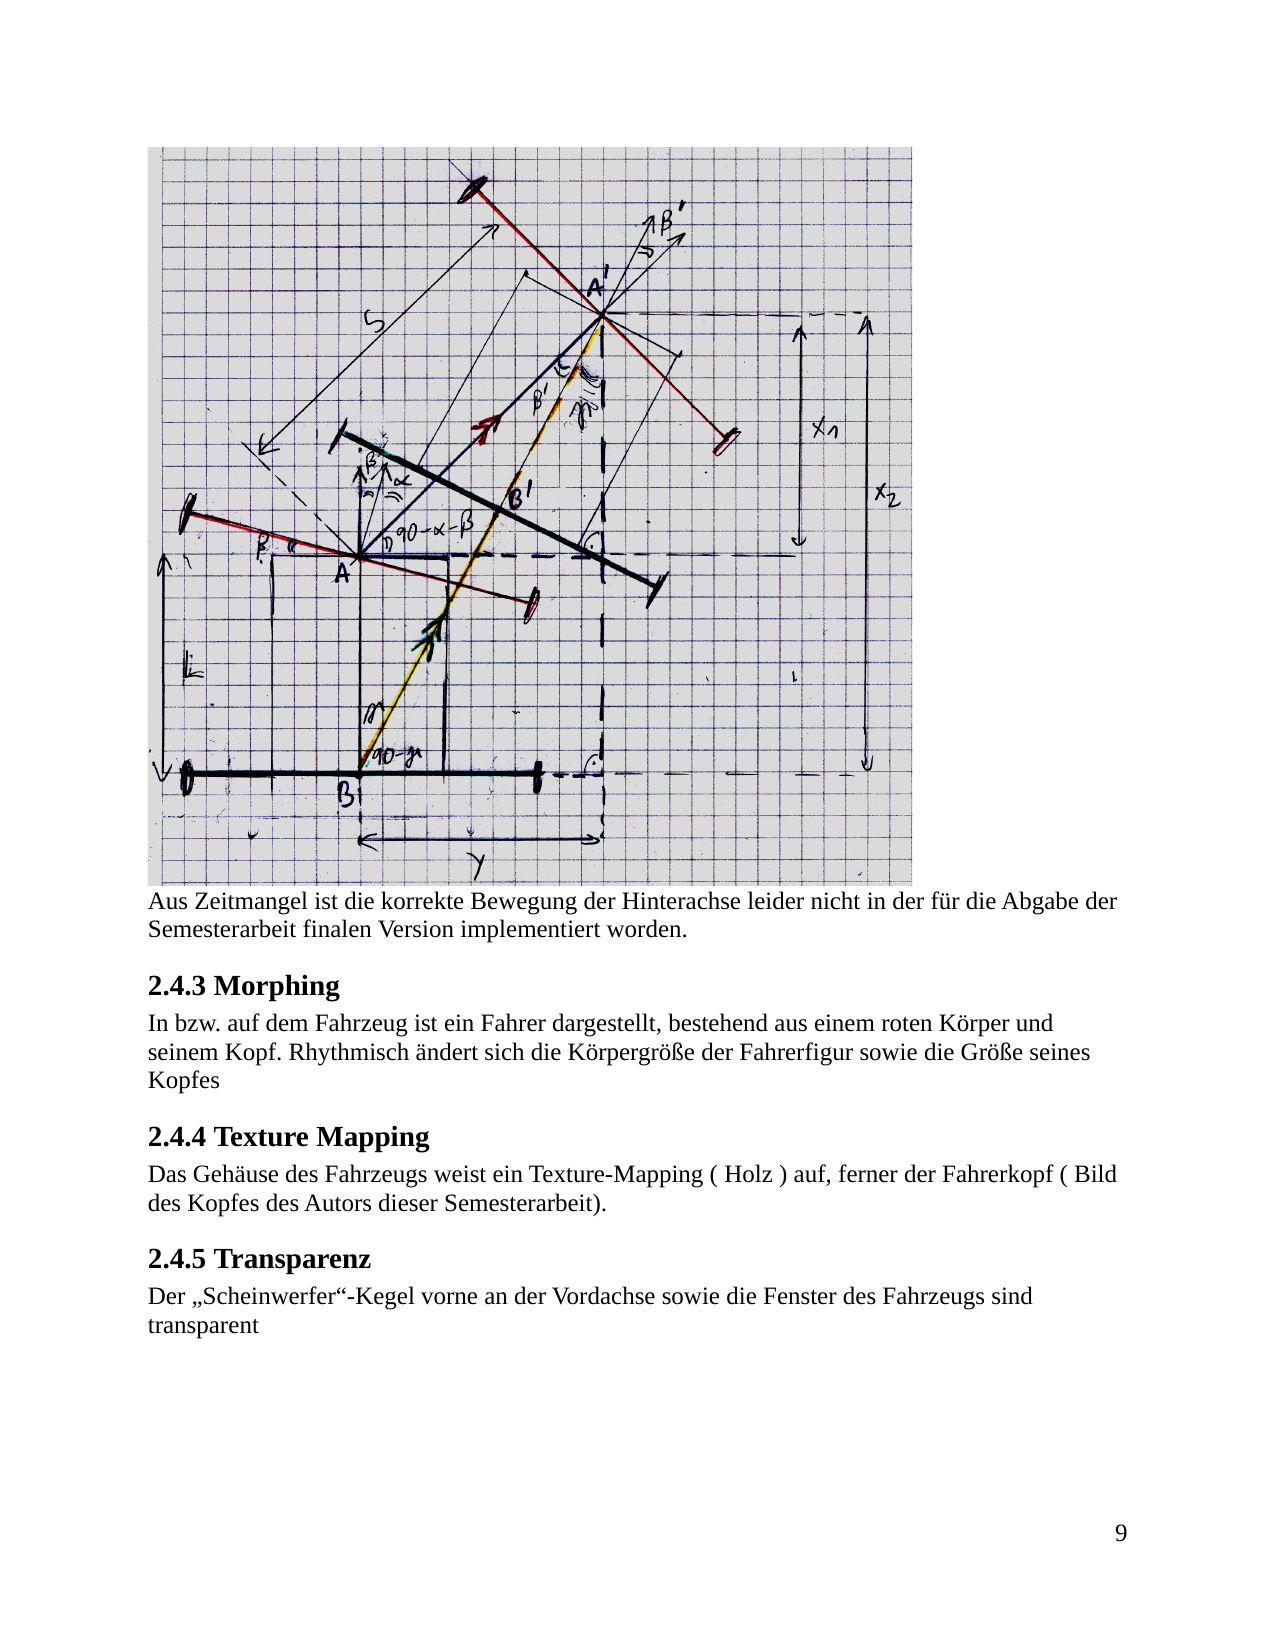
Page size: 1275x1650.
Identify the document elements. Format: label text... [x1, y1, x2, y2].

subtitle 2.4.4 Texture Mapping [148, 1119, 1127, 1153]
text In bzw. auf dem Fahrzeug ist ein Fahrer dargestellt, bestehend aus einem roten Körper und seinem Kopf. Rhythmisch ändert sich die Körpergröße der Fahrerfigur sowie die Größe seines Kopfes [148, 1008, 1127, 1094]
text Der „Scheinwerfer“-Kegel vorne an der Vordachse sowie die Fenster des Fahrzeugs sind transparent [148, 1281, 1127, 1339]
text Das Gehäuse des Fahrzeugs weist ein Texture-Mapping ( Holz ) auf, ferner der Fahrerkopf ( Bild des Kopfes des Autors dieser Semesterarbeit). [148, 1159, 1127, 1217]
picture [147, 147, 913, 886]
subtitle 2.4.5 Transparenz [148, 1242, 1127, 1275]
text Aus Zeitmangel ist die korrekte Bewegung der Hinterachse leider nicht in der für die Abgabe der Semesterarbeit finalen Version implementiert worden. [148, 886, 1127, 943]
subtitle 2.4.3 Morphing [148, 968, 1127, 1002]
